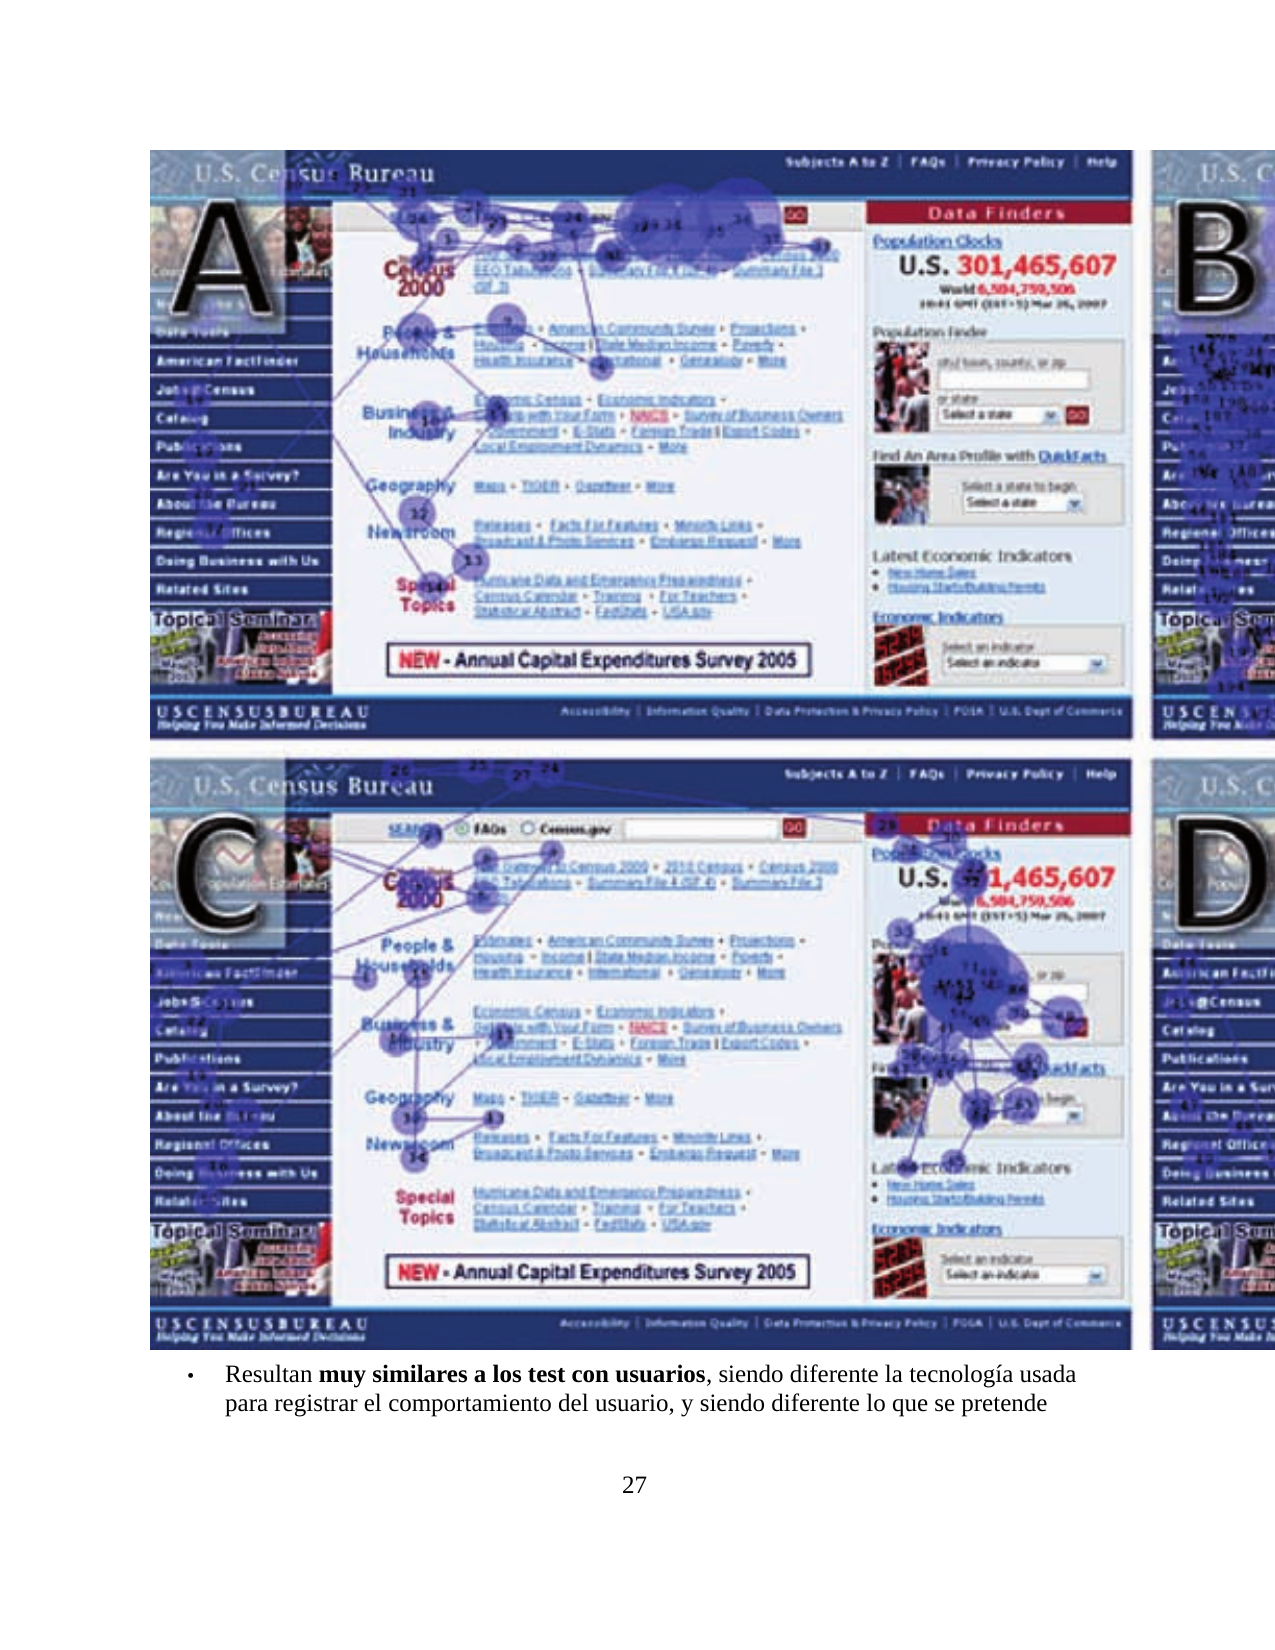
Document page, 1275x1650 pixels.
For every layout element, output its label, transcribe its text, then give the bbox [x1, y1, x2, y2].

list Resultan muy similares a los test con usuarios, siendo diferente la tecnología usada para registrar el comportamiento del usuario, y siendo diferente lo que se pretende [187, 1359, 1125, 1416]
picture [150, 150, 1275, 1350]
